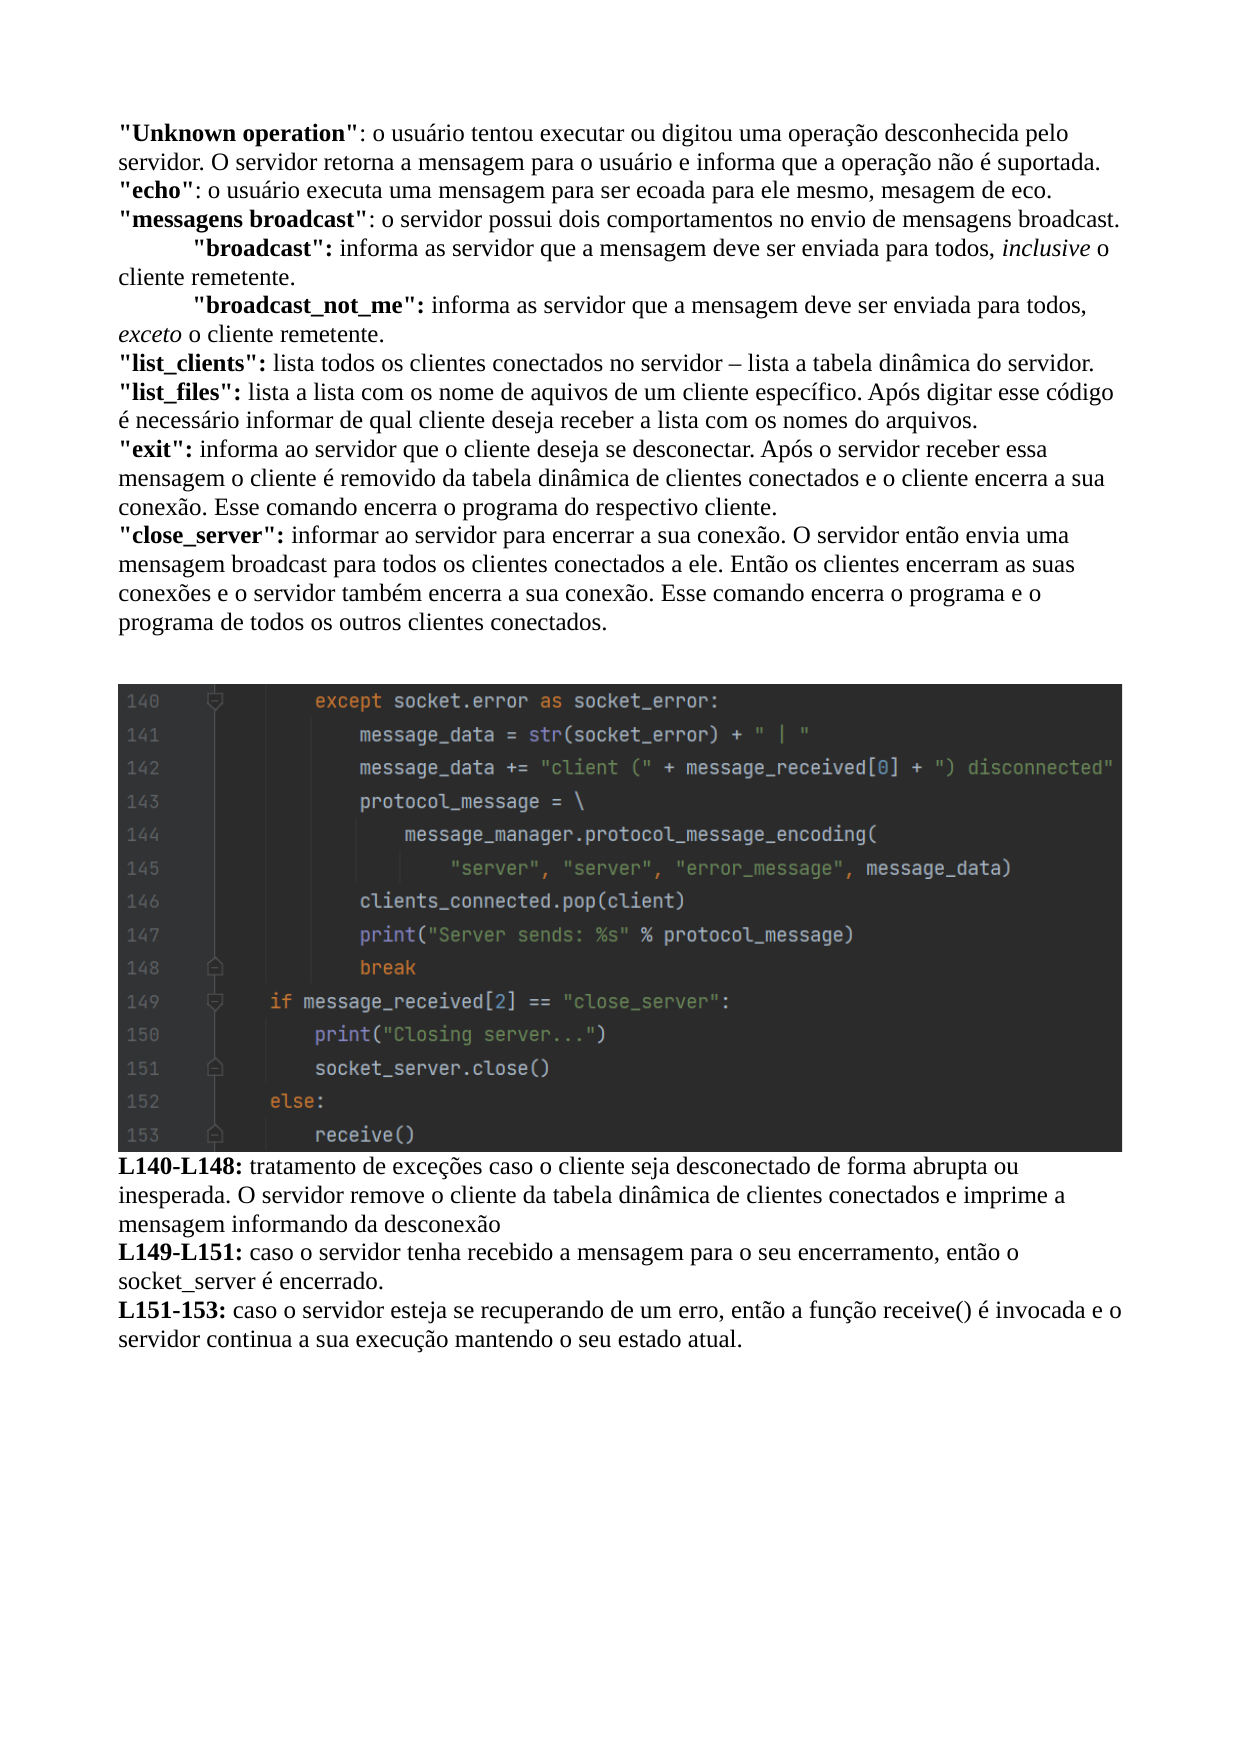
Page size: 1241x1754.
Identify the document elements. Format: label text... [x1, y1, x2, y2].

text "messagens broadcast": o servidor possui dois comportamentos no envio de mensagens broadcast. [118, 204, 1122, 233]
text L151-153: caso o servidor esteja se recuperando de um erro, então a função receive() é invocada e o servidor continua a sua execução mantendo o seu estado atual. [118, 1295, 1122, 1352]
text "Unknown operation": o usuário tentou executar ou digitou uma operação desconhecida pelo servidor. O servidor retorna a mensagem para o usuário e informa que a operação não é suportada. [118, 118, 1122, 176]
text "echo": o usuário executa uma mensagem para ser ecoada para ele mesmo, mesagem de eco. [118, 176, 1122, 204]
text "list_files": lista a lista com os nome de aquivos de um cliente específico. Após digitar esse código é necessário informar de qual cliente deseja receber a lista com os nomes do arquivos. [118, 377, 1122, 434]
text L149-L151: caso o servidor tenha recebido a mensagem para o seu encerramento, então o socket_server é encerrado. [118, 1237, 1122, 1295]
picture [118, 684, 1123, 1152]
text [118, 664, 1122, 684]
text "broadcast": informa as servidor que a mensagem deve ser enviada para todos, inclusive o cliente remetente. [118, 233, 1122, 291]
text "broadcast_not_me": informa as servidor que a mensagem deve ser enviada para todos, exceto o cliente remetente. [118, 291, 1122, 348]
text "close_server": informar ao servidor para encerrar a sua conexão. O servidor então envia uma mensagem broadcast para todos os clientes conectados a ele. Então os clientes encerram as suas conexões e o servidor também encerra a sua conexão. Esse comando encerra o programa e o programa de todos os outros clientes conectados. [118, 521, 1122, 636]
text L140-L148: tratamento de exceções caso o cliente seja desconectado de forma abrupta ou inesperada. O servidor remove o cliente da tabela dinâmica de clientes conectados e imprime a mensagem informando da desconexão [118, 1152, 1122, 1237]
text "exit": informa ao servidor que o cliente deseja se desconectar. Após o servidor receber essa mensagem o cliente é removido da tabela dinâmica de clientes conectados e o cliente encerra a sua conexão. Esse comando encerra o programa do respectivo cliente. [118, 434, 1122, 521]
text "list_clients": lista todos os clientes conectados no servidor – lista a tabela dinâmica do servidor. [118, 348, 1122, 377]
